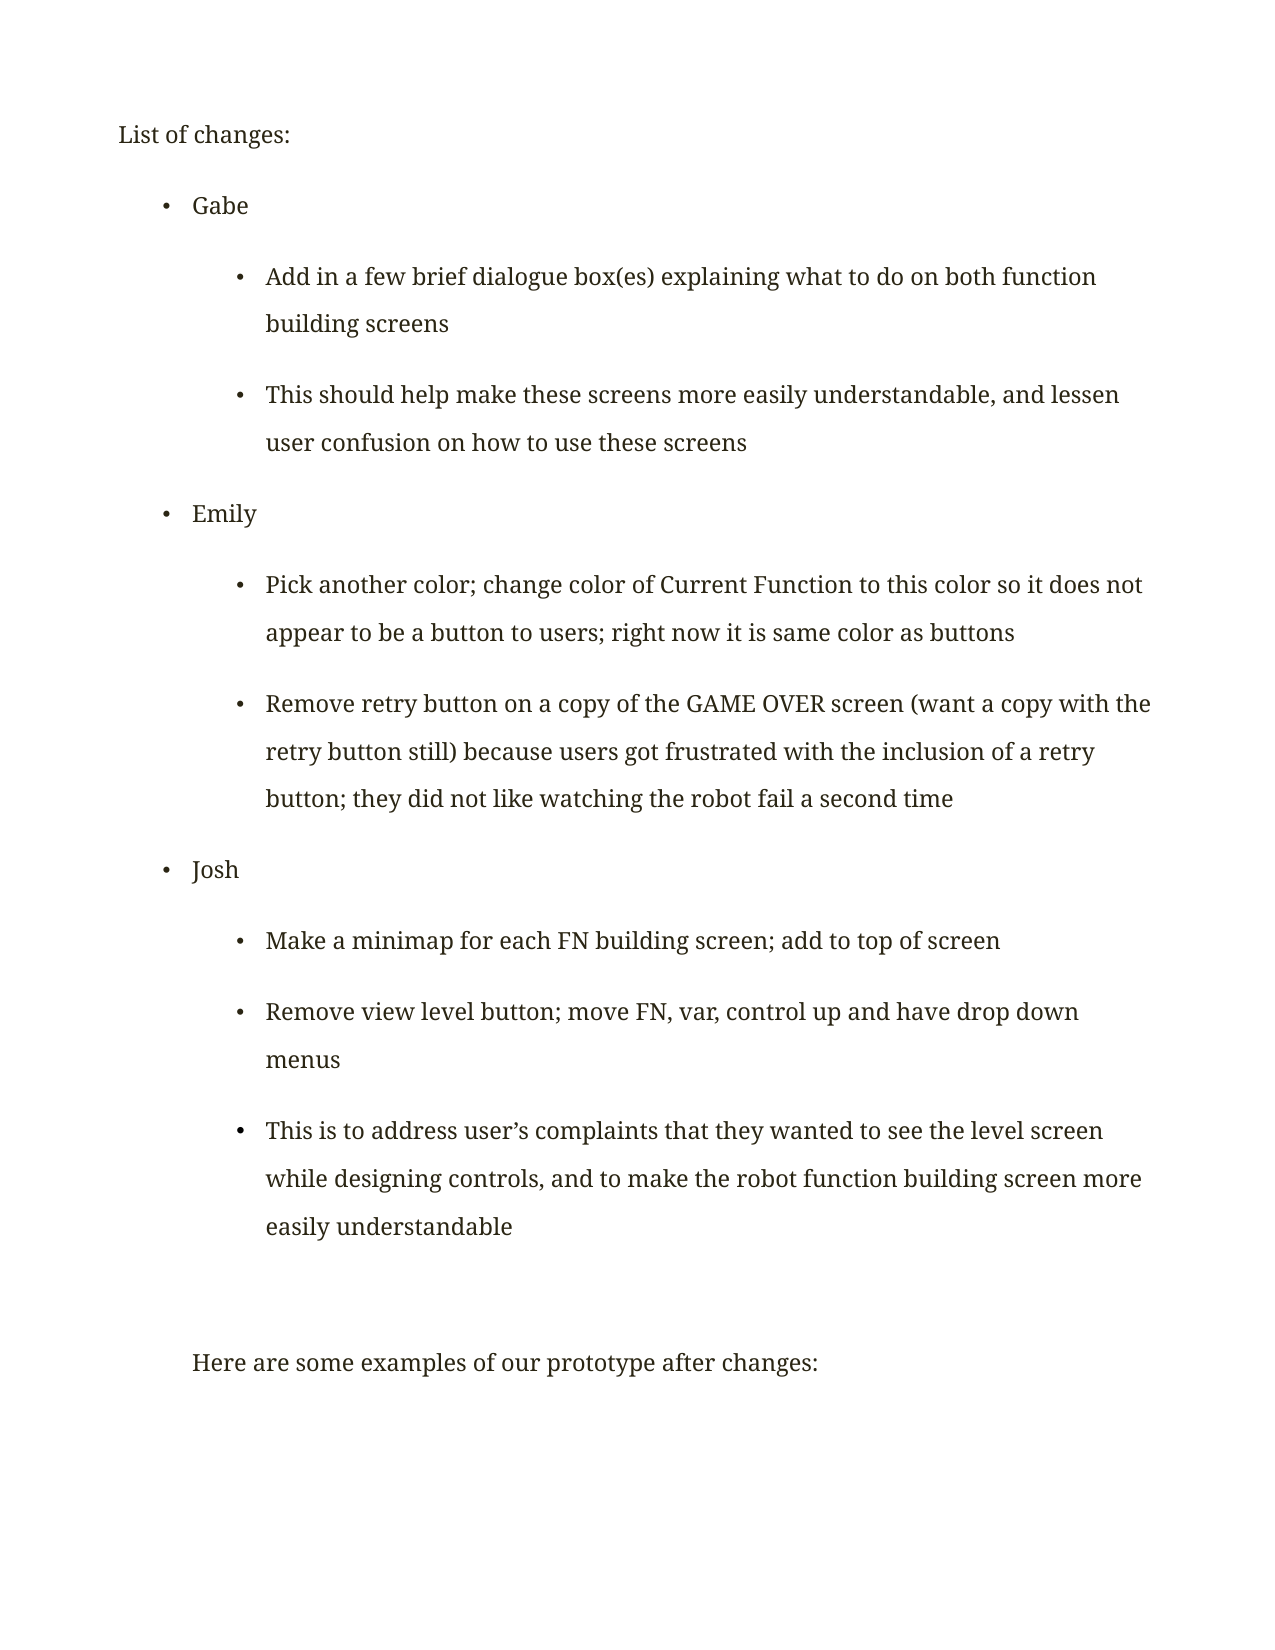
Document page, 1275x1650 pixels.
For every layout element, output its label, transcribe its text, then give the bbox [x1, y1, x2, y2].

list Josh [162, 853, 1157, 886]
list Gabe [162, 189, 1157, 221]
list Add in a few brief dialogue box(es) explaining what to do on both function building screens [236, 260, 1157, 340]
list Make a minimap for each FN building screen; add to top of screen [236, 924, 1157, 956]
list This should help make these screens more easily understandable, and lessen user confusion on how to use these screens [236, 378, 1157, 458]
list This is to address user’s complaints that they wanted to see the level screen while designing controls, and to make the robot function building screen more easily understandable [236, 1114, 1157, 1242]
text List of changes: [118, 118, 1157, 150]
list Emily [162, 497, 1157, 529]
list Here are some examples of our prototype after changes: [162, 1347, 1157, 1379]
list Pick another color; change color of Current Function to this color so it does not appear to be a button to users; right now it is same color as buttons [236, 568, 1157, 648]
list Remove retry button on a copy of the GAME OVER screen (want a copy with the retry button still) because users got frustrated with the inclusion of a retry button; they did not like watching the robot fail a second time [236, 687, 1157, 815]
list Remove view level button; move FN, var, control up and have drop down menus [236, 995, 1157, 1075]
